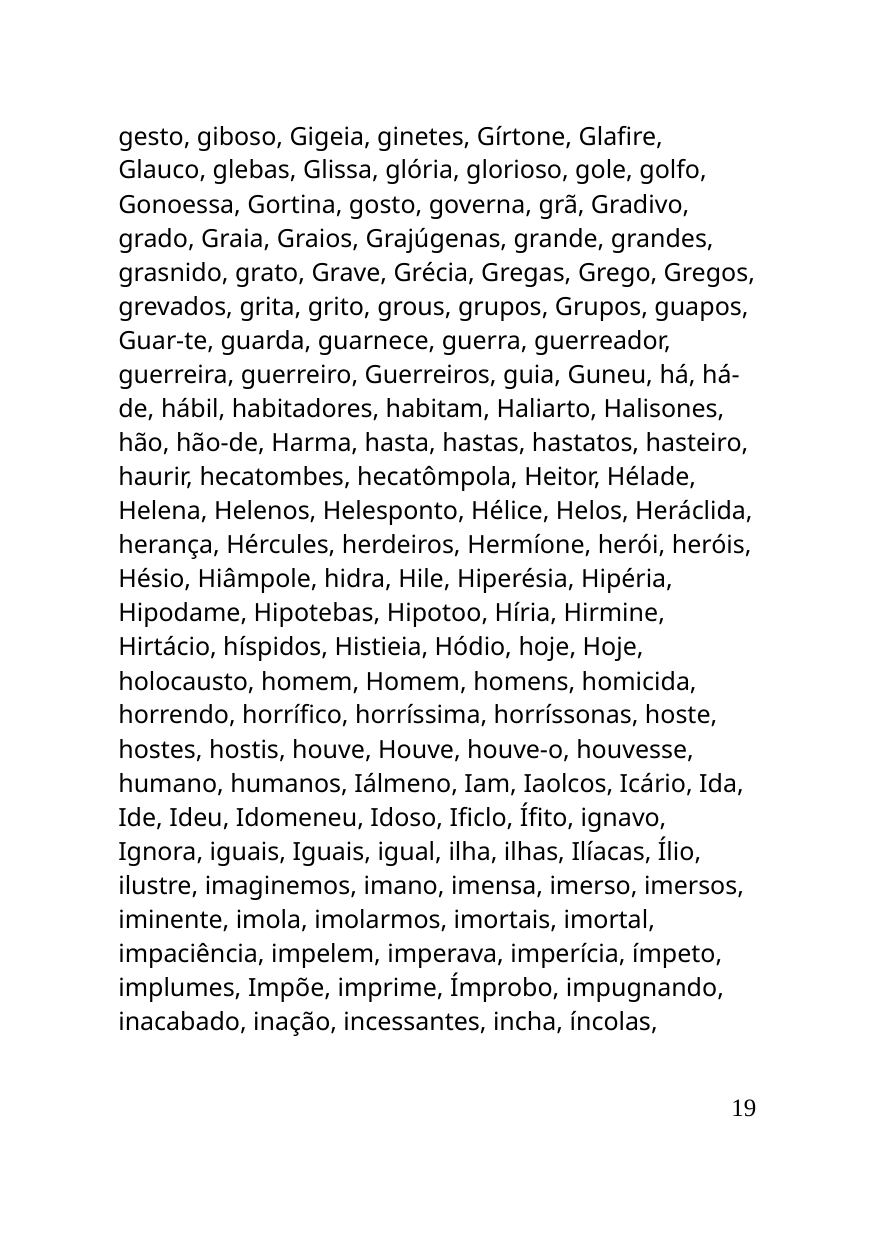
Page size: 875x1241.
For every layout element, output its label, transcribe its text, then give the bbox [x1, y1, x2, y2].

text gesto, giboso, Gigeia, ginetes, Gírtone, Glafire, Glauco, glebas, Glissa, glória, glorioso, gole, golfo, Gonoessa, Gortina, gosto, governa, grã, Gradivo, grado, Graia, Graios, Grajúgenas, grande, grandes, grasnido, grato, Grave, Grécia, Gregas, Grego, Gregos, grevados, grita, grito, grous, grupos, Grupos, guapos, Guar-te, guarda, guarnece, guerra, guerreador, guerreira, guerreiro, Guerreiros, guia, Guneu, há, há-de, hábil, habitadores, habitam, Haliarto, Halisones, hão, hão-de, Harma, hasta, hastas, hastatos, hasteiro, haurir, hecatombes, hecatômpola, Heitor, Hélade, Helena, Helenos, Helesponto, Hélice, Helos, Heráclida, herança, Hércules, herdeiros, Hermíone, herói, heróis, Hésio, Hiâmpole, hidra, Hile, Hiperésia, Hipéria, Hipodame, Hipotebas, Hipotoo, Híria, Hirmine, Hirtácio, híspidos, Histieia, Hódio, hoje, Hoje, holocausto, homem, Homem, homens, homicida, horrendo, horrífico, horríssima, horríssonas, hoste, hostes, hostis, houve, Houve, houve-o, houvesse, humano, humanos, Iálmeno, Iam, Iaolcos, Icário, Ida, Ide, Ideu, Idomeneu, Idoso, Ificlo, Ífito, ignavo, Ignora, iguais, Iguais, igual, ilha, ilhas, Ilíacas, Ílio, ilustre, imaginemos, imano, imensa, imerso, imersos, iminente, imola, imolarmos, imortais, imortal, impaciência, impelem, imperava, imperícia, ímpeto, implumes, Impõe, imprime, Ímprobo, impugnando, inacabado, inação, incessantes, incha, íncolas, [118, 118, 756, 1038]
